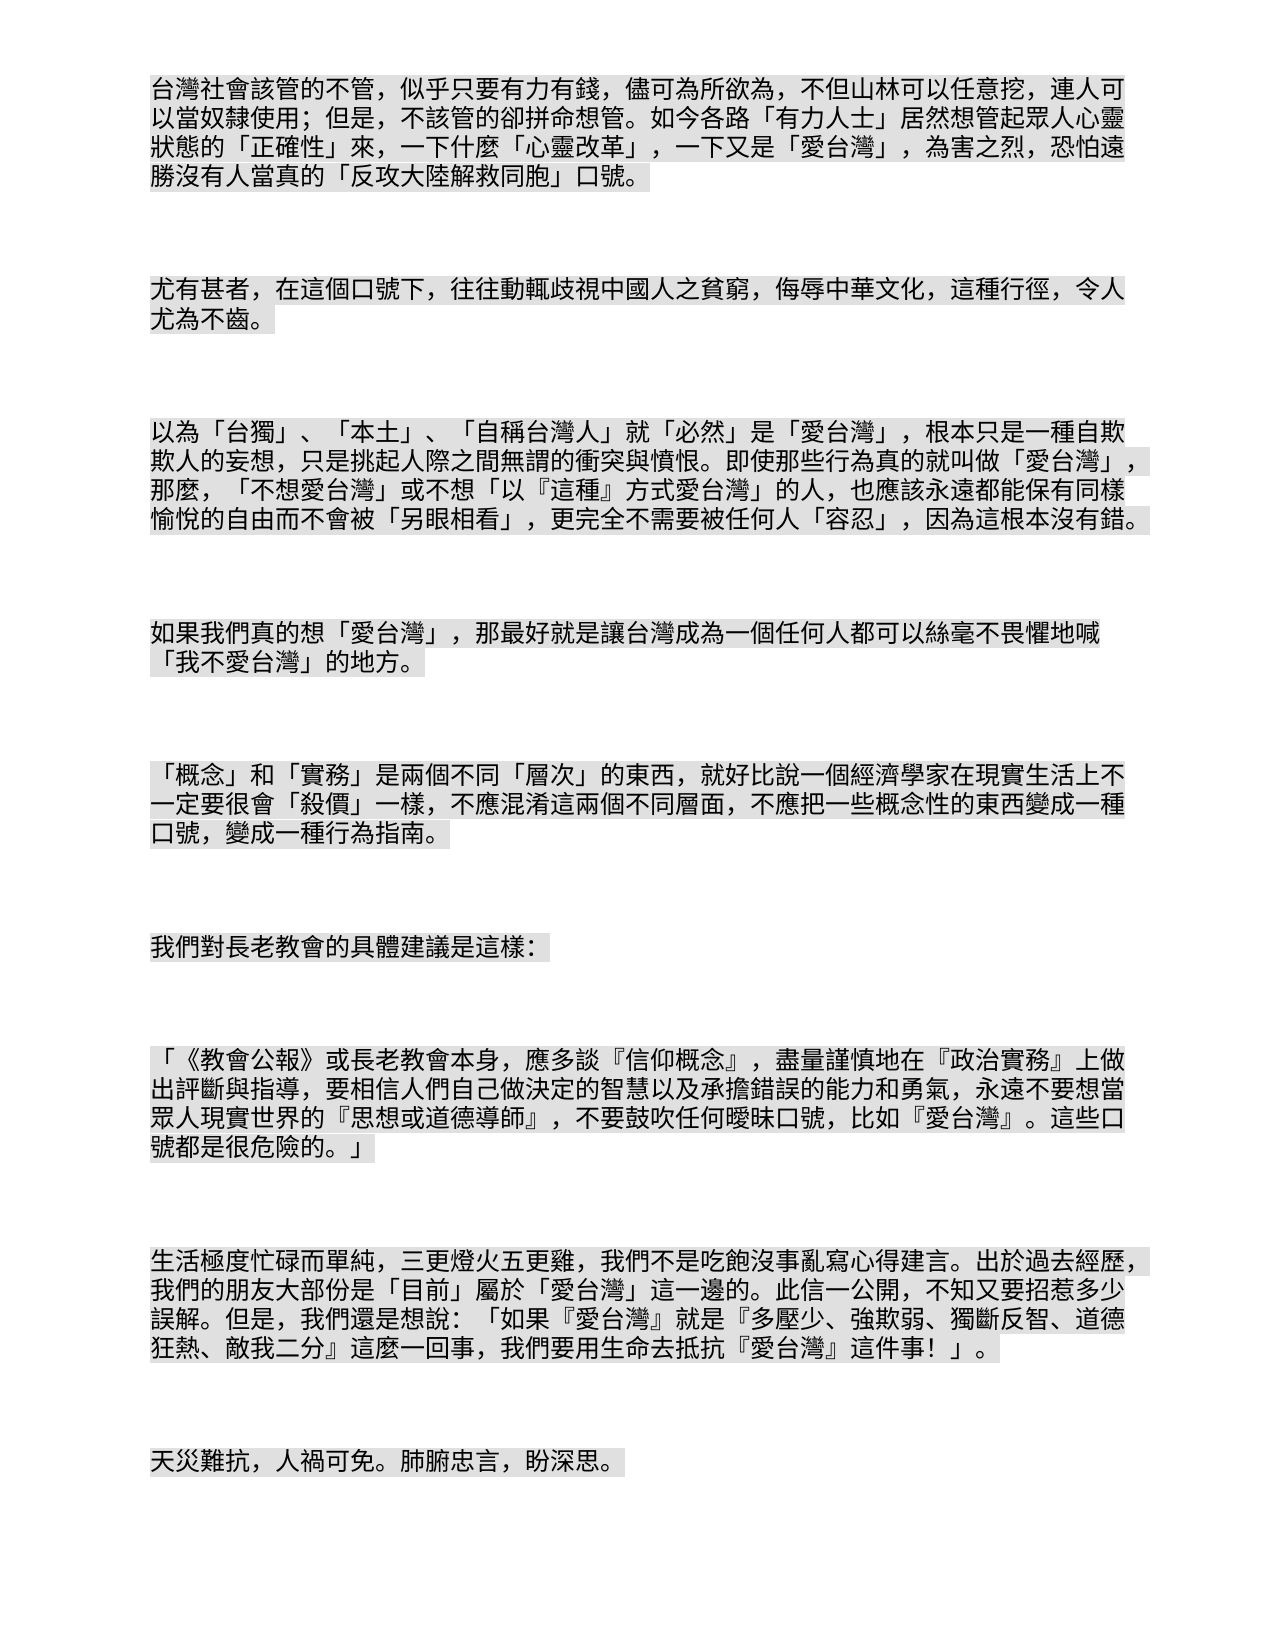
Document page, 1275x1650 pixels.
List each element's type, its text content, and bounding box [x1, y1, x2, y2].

text 我們對長老教會的具體建議是這樣： [150, 933, 1125, 962]
text 尤有甚者，在這個口號下，往往動輒歧視中國人之貧窮，侮辱中華文化，這種行徑，令人尤為不齒。 [150, 276, 1125, 334]
text 天災難抗，人禍可免。肺腑忠言，盼深思。 [150, 1447, 1125, 1477]
text 以為「台獨」、「本土」、「自稱台灣人」就「必然」是「愛台灣」，根本只是一種自欺欺人的妄想，只是挑起人際之間無謂的衝突與憤恨。即使那些行為真的就叫做「愛台灣」，那麼，「不想愛台灣」或不想「以『這種』方式愛台灣」的人，也應該永遠都能保有同樣愉悅的自由而不會被「另眼相看」，更完全不需要被任何人「容忍」，因為這根本沒有錯。 [150, 418, 1125, 535]
text 「概念」和「實務」是兩個不同「層次」的東西，就好比說一個經濟學家在現實生活上不一定要很會「殺價」一樣，不應混淆這兩個不同層面，不應把一些概念性的東西變成一種口號，變成一種行為指南。 [150, 761, 1125, 849]
text 生活極度忙碌而單純，三更燈火五更雞，我們不是吃飽沒事亂寫心得建言。出於過去經歷，我們的朋友大部份是「目前」屬於「愛台灣」這一邊的。此信一公開，不知又要招惹多少誤解。但是，我們還是想說：「如果『愛台灣』就是『多壓少、強欺弱、獨斷反智、道德狂熱、敵我二分』這麼一回事，我們要用生命去抵抗『愛台灣』這件事！」。 [150, 1247, 1125, 1363]
text 「《教會公報》或長老教會本身，應多談『信仰概念』，盡量謹慎地在『政治實務』上做出評斷與指導，要相信人們自己做決定的智慧以及承擔錯誤的能力和勇氣，永遠不要想當眾人現實世界的『思想或道德導師』，不要鼓吹任何曖昧口號，比如『愛台灣』。這些口號都是很危險的。」 [150, 1046, 1125, 1163]
text 如果我們真的想「愛台灣」，那最好就是讓台灣成為一個任何人都可以絲毫不畏懼地喊「我不愛台灣」的地方。 [150, 619, 1125, 677]
text 台灣社會該管的不管，似乎只要有力有錢，儘可為所欲為，不但山林可以任意挖，連人可以當奴隸使用；但是，不該管的卻拼命想管。如今各路「有力人士」居然想管起眾人心靈狀態的「正確性」來，一下什麼「心靈改革」，一下又是「愛台灣」，為害之烈，恐怕遠勝沒有人當真的「反攻大陸解救同胞」口號。 [150, 75, 1125, 192]
